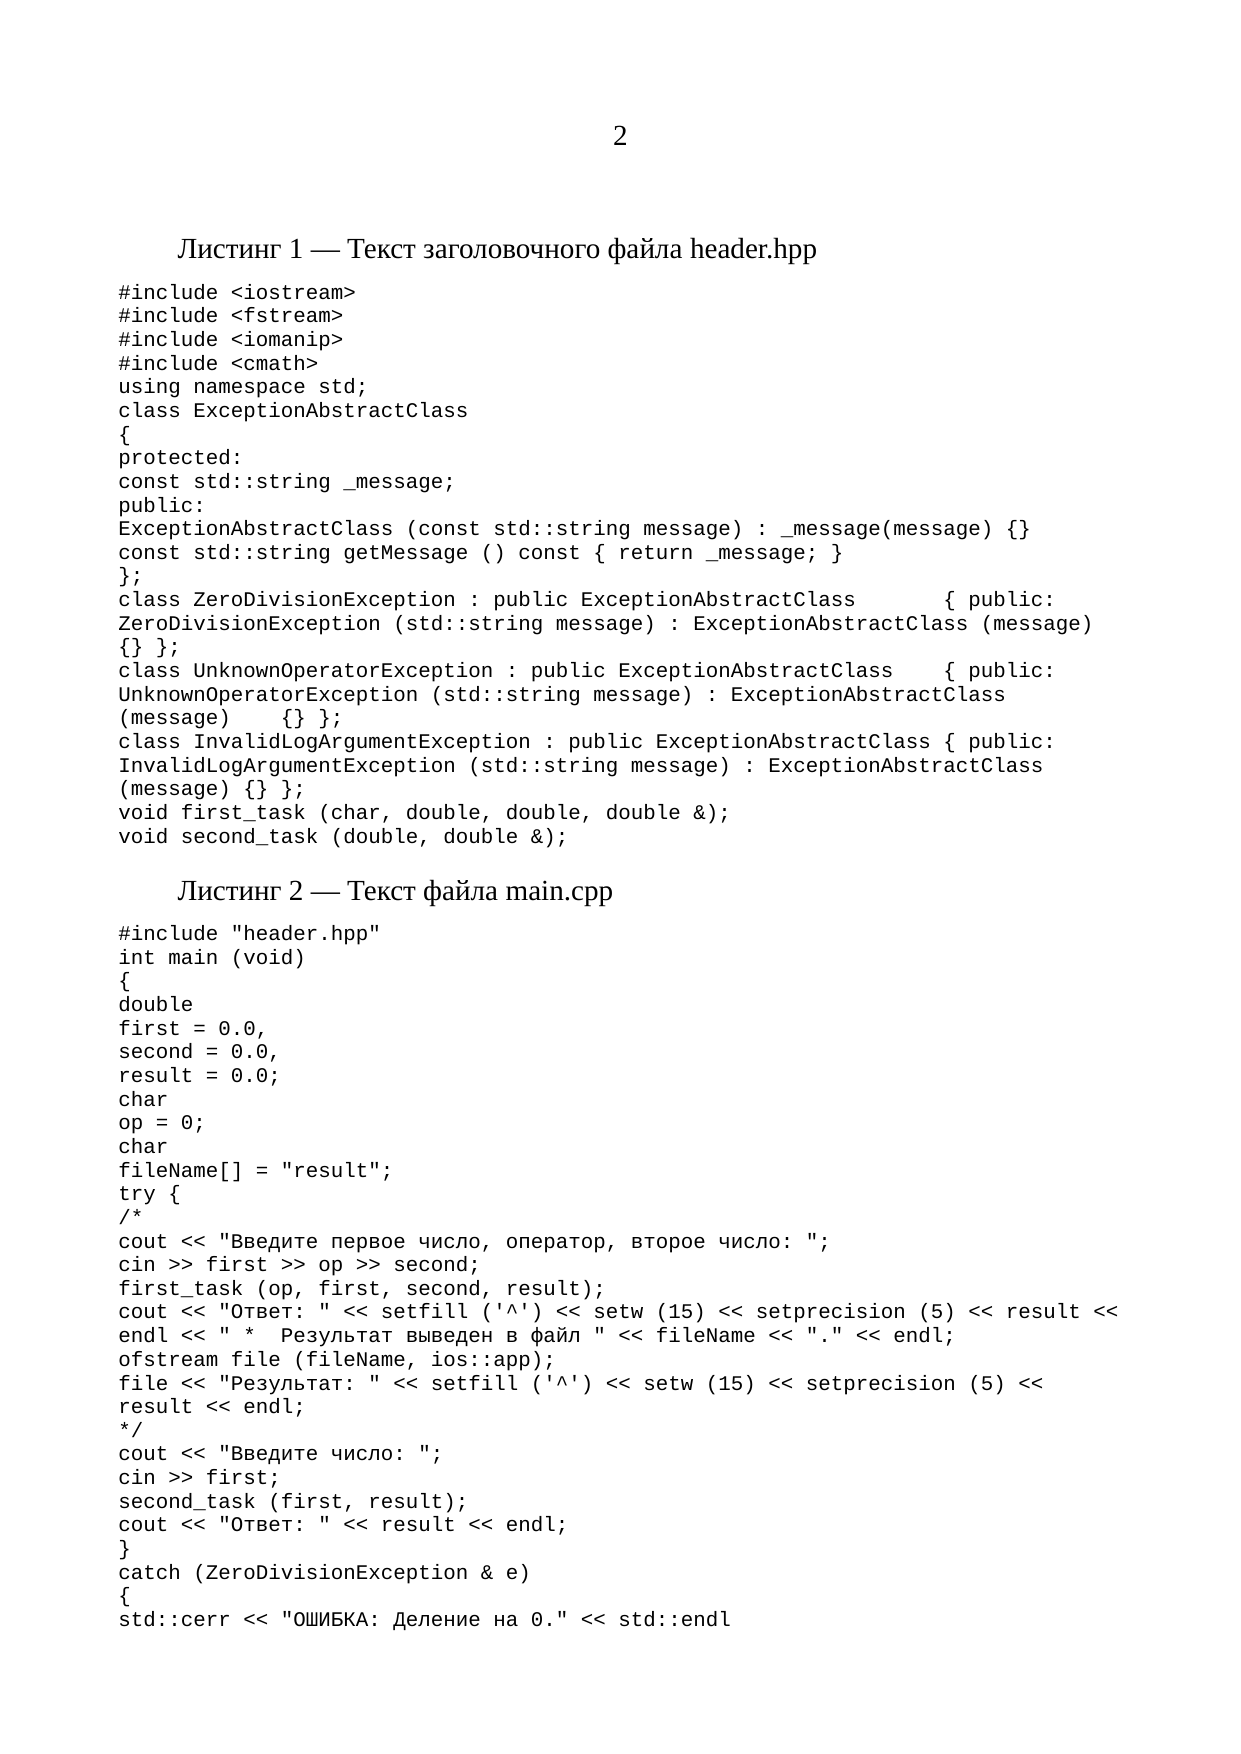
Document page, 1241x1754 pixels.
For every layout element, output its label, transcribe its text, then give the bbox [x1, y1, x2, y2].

text char [118, 1089, 1122, 1112]
text const std::string getMessage () const { return _message; } [118, 542, 1122, 566]
text void first_task (char, double, double, double &); [118, 802, 1122, 826]
text cout << "Введите число: "; [118, 1443, 1122, 1467]
text cout << "Ответ: " << result << endl; [118, 1514, 1122, 1538]
text #include <iostream> [118, 282, 1122, 305]
text ExceptionAbstractClass (const std::string message) : _message(message) {} [118, 518, 1122, 542]
text /* [118, 1207, 1122, 1231]
text char [118, 1136, 1122, 1160]
text result = 0.0; [118, 1065, 1122, 1089]
text first_task (op, first, second, result); [118, 1278, 1122, 1302]
text { [118, 1585, 1122, 1609]
text cin >> first; [118, 1467, 1122, 1491]
text class ZeroDivisionException : public ExceptionAbstractClass { public: ZeroDivisionException (std::string message) : ExceptionAbstractClass (message) {} }; [118, 589, 1122, 660]
text fileName[] = "result"; [118, 1160, 1122, 1183]
text public: [118, 494, 1122, 518]
text } [118, 1538, 1122, 1562]
text void second_task (double, double &); [118, 826, 1122, 849]
text cout << "Введите первое число, оператор, второе число: "; [118, 1231, 1122, 1254]
text #include <fstream> [118, 305, 1122, 329]
text */ [118, 1420, 1122, 1443]
text ofstream file (fileName, ios::app); [118, 1349, 1122, 1372]
text }; [118, 566, 1122, 589]
text protected: [118, 447, 1122, 471]
text const std::string _message; [118, 471, 1122, 494]
text std::cerr << "ОШИБКА: Деление на 0." << std::endl [118, 1609, 1122, 1633]
text #include "header.hpp" [118, 923, 1122, 947]
text using namespace std; [118, 376, 1122, 400]
text second_task (first, result); [118, 1491, 1122, 1514]
text catch (ZeroDivisionException & e) [118, 1562, 1122, 1585]
text #include <iomanip> [118, 329, 1122, 353]
text op = 0; [118, 1112, 1122, 1136]
text first = 0.0, [118, 1018, 1122, 1041]
text int main (void) [118, 947, 1122, 971]
text cin >> first >> op >> second; [118, 1254, 1122, 1278]
text Листинг 2 — Текст файла main.cpp [118, 873, 1122, 906]
text Листинг 1 — Текст заголовочного файла header.hpp [118, 231, 1122, 265]
text class UnknownOperatorException : public ExceptionAbstractClass { public: UnknownOperatorException (std::string message) : ExceptionAbstractClass (message) {} }; [118, 660, 1122, 731]
text { [118, 971, 1122, 994]
text class InvalidLogArgumentException : public ExceptionAbstractClass { public: InvalidLogArgumentException (std::string message) : ExceptionAbstractClass (message) {} }; [118, 731, 1122, 802]
text try { [118, 1183, 1122, 1207]
text class ExceptionAbstractClass [118, 400, 1122, 424]
text cout << "Ответ: " << setfill ('^') << setw (15) << setprecision (5) << result << endl << " * Результат выведен в файл " << fileName << "." << endl; [118, 1302, 1122, 1349]
text { [118, 424, 1122, 447]
text double [118, 994, 1122, 1018]
text file << "Результат: " << setfill ('^') << setw (15) << setprecision (5) << result << endl; [118, 1372, 1122, 1420]
text second = 0.0, [118, 1041, 1122, 1065]
text #include <cmath> [118, 353, 1122, 376]
